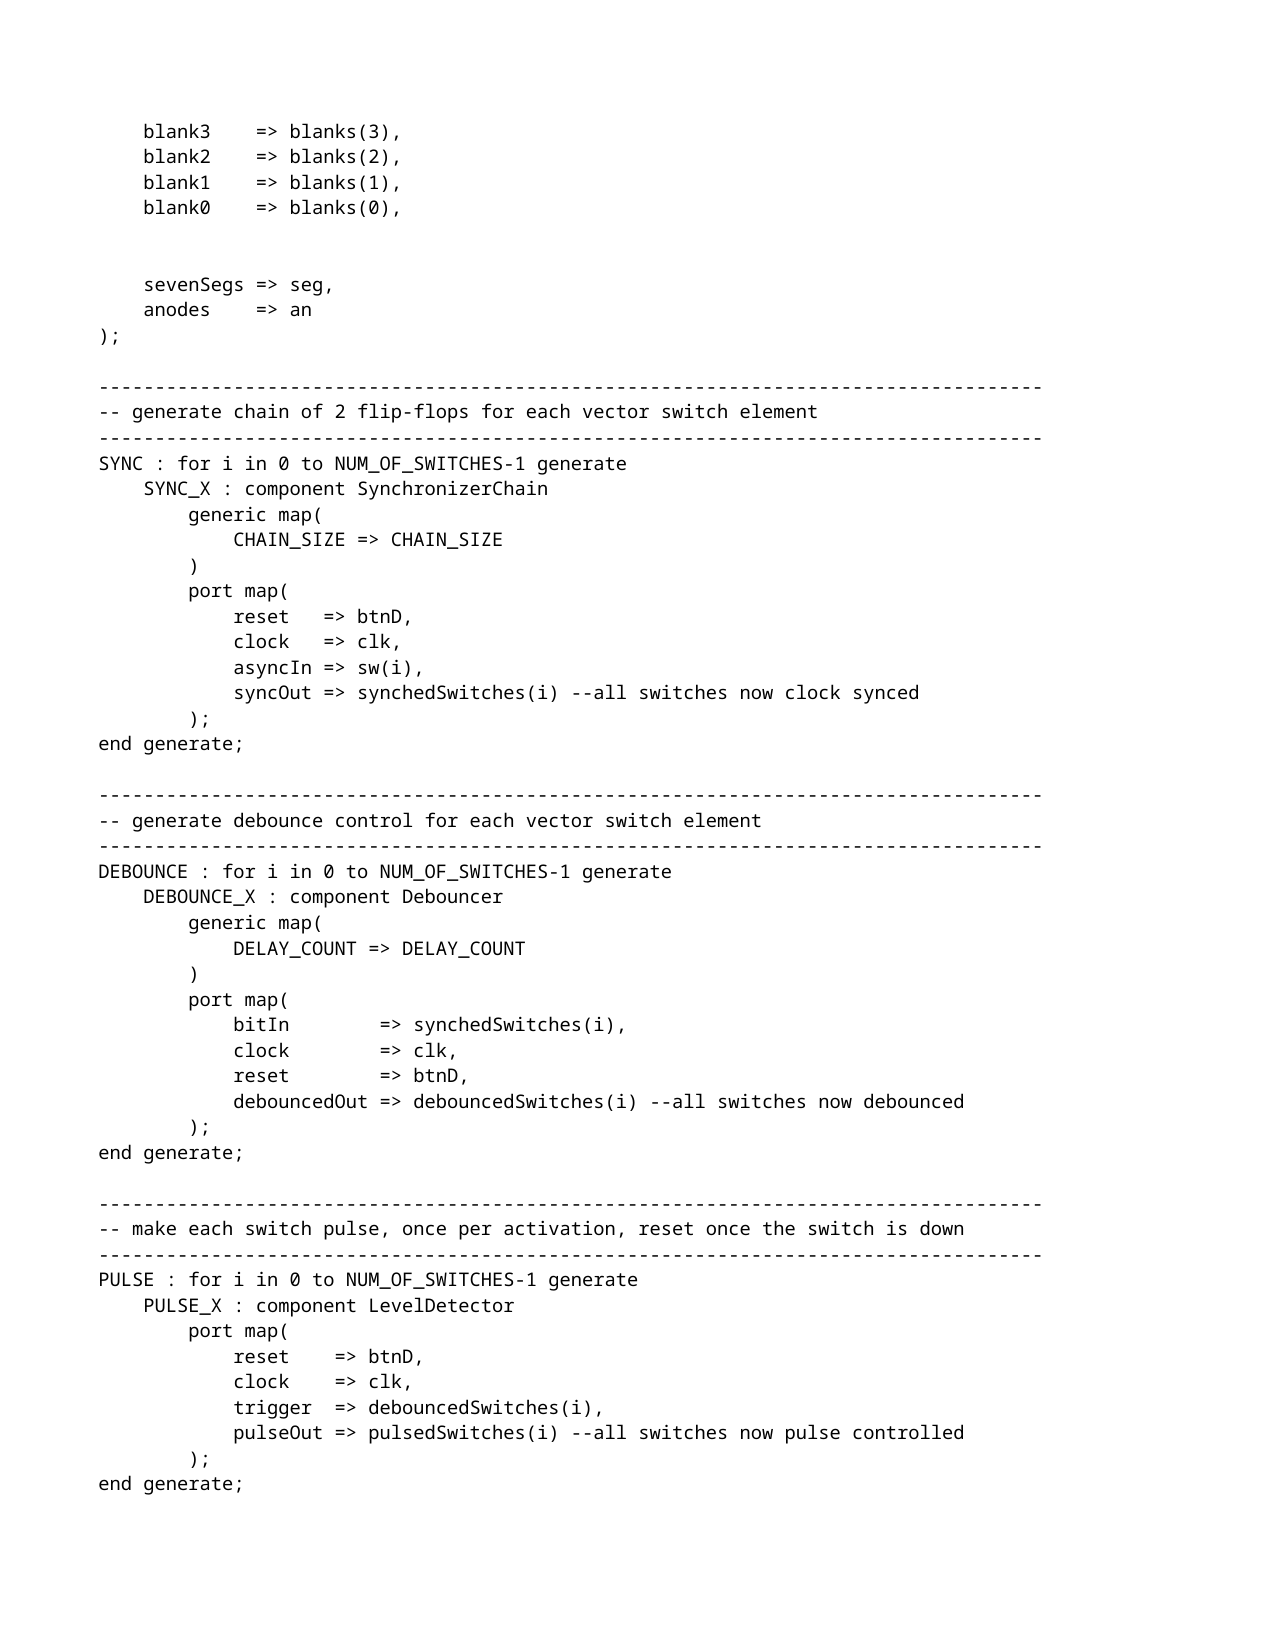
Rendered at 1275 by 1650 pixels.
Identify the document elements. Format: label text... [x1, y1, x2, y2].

text end generate; [53, 1471, 1216, 1496]
text blank1 => blanks(1), [53, 169, 1216, 195]
text clock => clk, [53, 1037, 1216, 1062]
text ); [53, 1445, 1216, 1471]
text ); [53, 705, 1216, 731]
text trigger => debouncedSwitches(i), [53, 1394, 1216, 1420]
text DEBOUNCE : for i in 0 to NUM_OF_SWITCHES-1 generate [53, 858, 1216, 884]
text clock => clk, [53, 628, 1216, 654]
text reset => btnD, [53, 603, 1216, 628]
text SYNC_X : component SynchronizerChain [53, 475, 1216, 501]
text generic map( [53, 501, 1216, 526]
text ); [53, 1113, 1216, 1139]
text blank0 => blanks(0), [53, 195, 1216, 220]
text port map( [53, 577, 1216, 603]
text sevenSegs => seg, [53, 271, 1216, 297]
text ); [53, 322, 1216, 348]
text -- generate chain of 2 flip-flops for each vector switch element [53, 399, 1216, 424]
text ) [53, 552, 1216, 577]
text PULSE : for i in 0 to NUM_OF_SWITCHES-1 generate [53, 1267, 1216, 1292]
text ------------------------------------------------------------------------------------ [53, 1190, 1216, 1216]
text end generate; [53, 731, 1216, 756]
text blank3 => blanks(3), [53, 118, 1216, 144]
text anodes => an [53, 297, 1216, 322]
text reset => btnD, [53, 1343, 1216, 1369]
text generic map( [53, 909, 1216, 935]
text ------------------------------------------------------------------------------------ [53, 782, 1216, 807]
text ) [53, 960, 1216, 986]
text DEBOUNCE_X : component Debouncer [53, 884, 1216, 909]
text bitIn => synchedSwitches(i), [53, 1011, 1216, 1037]
text SYNC : for i in 0 to NUM_OF_SWITCHES-1 generate [53, 450, 1216, 475]
text ------------------------------------------------------------------------------------ [53, 424, 1216, 450]
text port map( [53, 1318, 1216, 1343]
text asyncIn => sw(i), [53, 654, 1216, 679]
text ------------------------------------------------------------------------------------ [53, 373, 1216, 399]
text debouncedOut => debouncedSwitches(i) --all switches now debounced [53, 1088, 1216, 1113]
text syncOut => synchedSwitches(i) --all switches now clock synced [53, 679, 1216, 705]
text blank2 => blanks(2), [53, 144, 1216, 169]
text PULSE_X : component LevelDetector [53, 1292, 1216, 1318]
text ------------------------------------------------------------------------------------ [53, 833, 1216, 858]
text DELAY_COUNT => DELAY_COUNT [53, 935, 1216, 960]
text port map( [53, 986, 1216, 1011]
text -- generate debounce control for each vector switch element [53, 807, 1216, 833]
text CHAIN_SIZE => CHAIN_SIZE [53, 526, 1216, 552]
text clock => clk, [53, 1369, 1216, 1394]
text end generate; [53, 1139, 1216, 1164]
text reset => btnD, [53, 1062, 1216, 1088]
text pulseOut => pulsedSwitches(i) --all switches now pulse controlled [53, 1420, 1216, 1445]
text ------------------------------------------------------------------------------------ [53, 1241, 1216, 1267]
text -- make each switch pulse, once per activation, reset once the switch is down [53, 1216, 1216, 1241]
